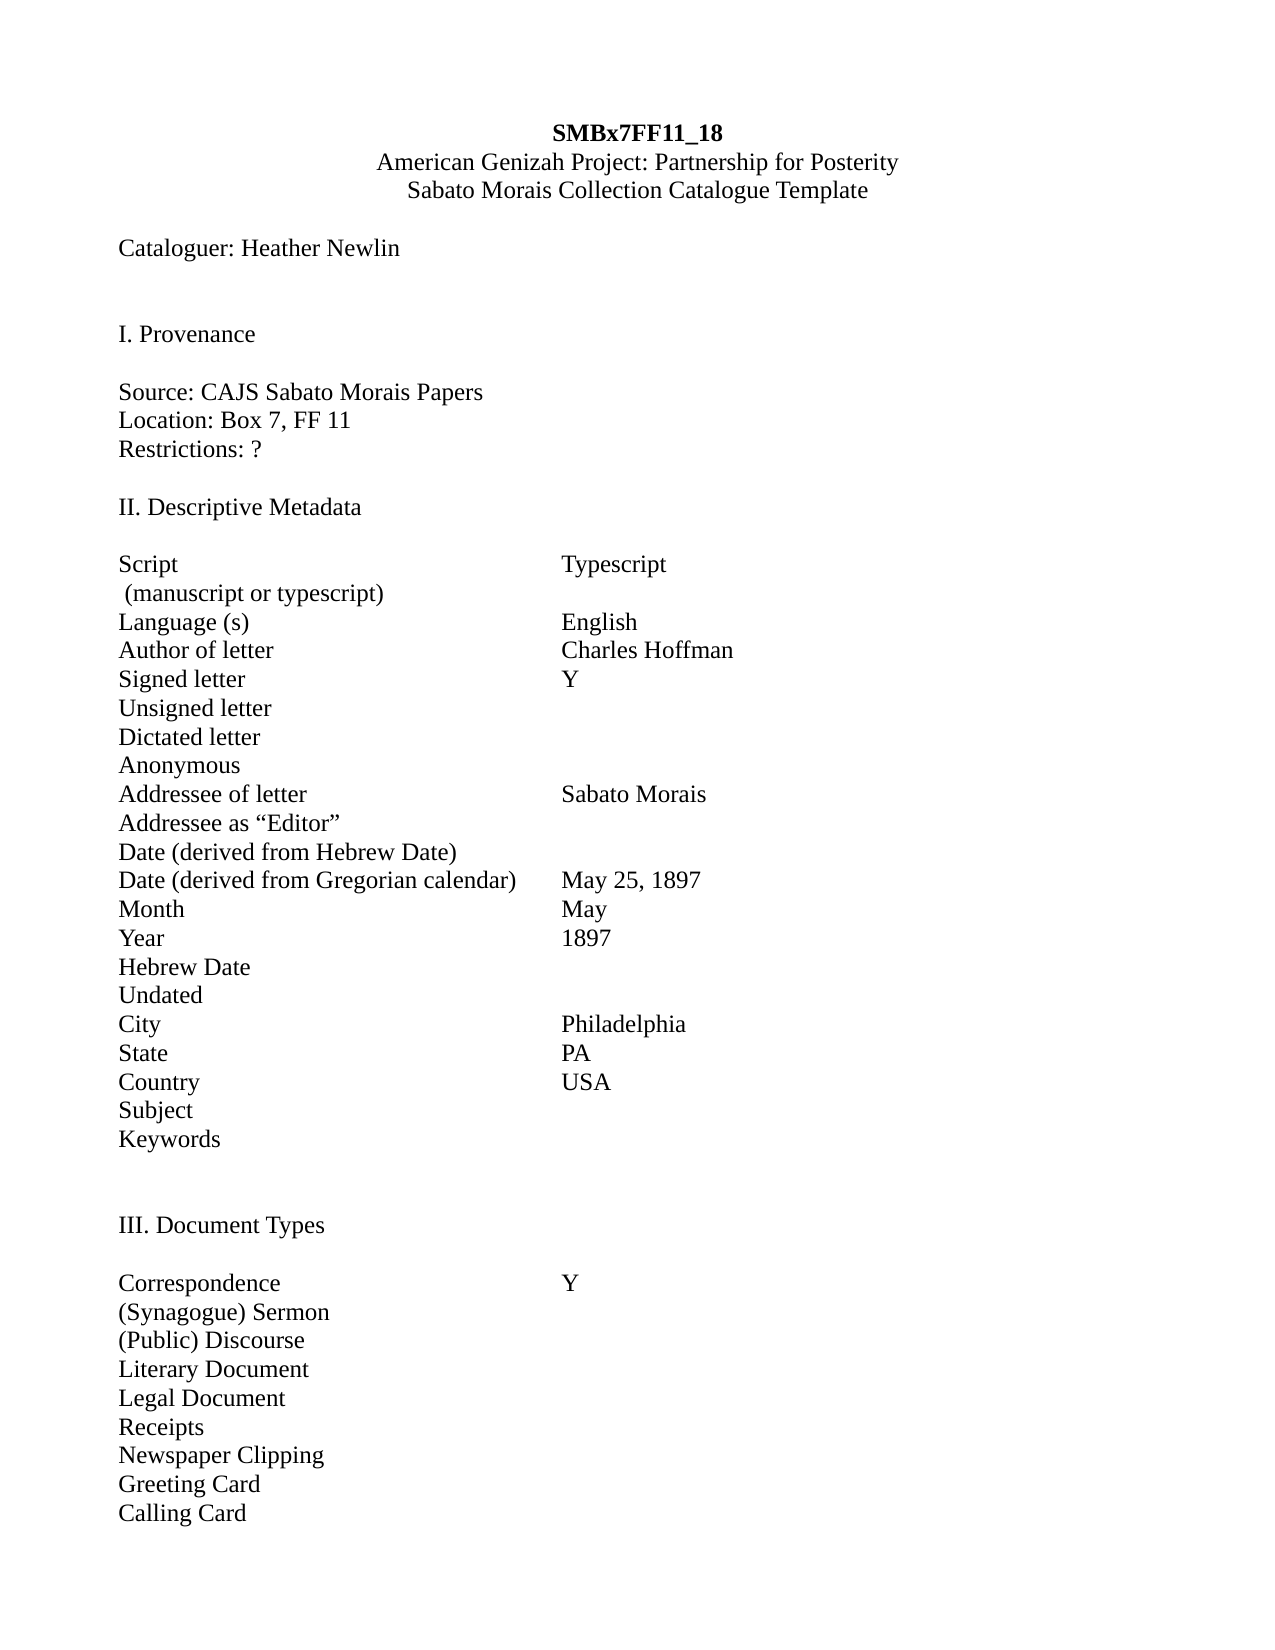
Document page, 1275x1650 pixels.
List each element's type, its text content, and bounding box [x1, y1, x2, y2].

text Keywords [118, 1124, 1157, 1153]
text III. Document Types [118, 1211, 1157, 1239]
text Author of letter Charles Hoffman [118, 636, 1157, 664]
text Literary Document [118, 1354, 1157, 1383]
text Unsigned letter [118, 693, 1157, 722]
text Subject [118, 1096, 1157, 1124]
text Signed letter Y [118, 664, 1157, 693]
text II. Descriptive Metadata [118, 492, 1157, 521]
text (Synagogue) Sermon [118, 1297, 1157, 1326]
text Hebrew Date [118, 952, 1157, 981]
text Greeting Card [118, 1469, 1157, 1498]
text City Philadelphia [118, 1009, 1157, 1038]
text Restrictions: ? [118, 434, 1157, 463]
text Language (s) English [118, 607, 1157, 636]
text Source: CAJS Sabato Morais Papers [118, 377, 1157, 406]
text Location: Box 7, FF 11 [118, 406, 1157, 434]
text Date (derived from Gregorian calendar) May 25, 1897 [118, 866, 1157, 894]
text Anonymous [118, 751, 1157, 779]
text (Public) Discourse [118, 1326, 1157, 1354]
text Date (derived from Hebrew Date) [118, 837, 1157, 866]
text Legal Document [118, 1383, 1157, 1412]
text I. Provenance [118, 319, 1157, 348]
text State PA [118, 1038, 1157, 1067]
text Country USA [118, 1067, 1157, 1096]
text Undated [118, 981, 1157, 1009]
text (manuscript or typescript) [118, 578, 1157, 607]
text SMBx7FF11_18 [118, 118, 1157, 147]
text Year 1897 [118, 923, 1157, 952]
text Script Typescript [118, 549, 1157, 578]
text American Genizah Project: Partnership for Posterity [118, 147, 1157, 176]
text Receipts [118, 1412, 1157, 1441]
text Newspaper Clipping [118, 1441, 1157, 1469]
text Correspondence Y [118, 1268, 1157, 1297]
text Addressee of letter Sabato Morais [118, 779, 1157, 808]
text Calling Card [118, 1498, 1157, 1527]
text Dictated letter [118, 722, 1157, 751]
text Sabato Morais Collection Catalogue Template [118, 176, 1157, 204]
text Month May [118, 894, 1157, 923]
text Cataloguer: Heather Newlin [118, 233, 1157, 262]
text Addressee as “Editor” [118, 808, 1157, 837]
